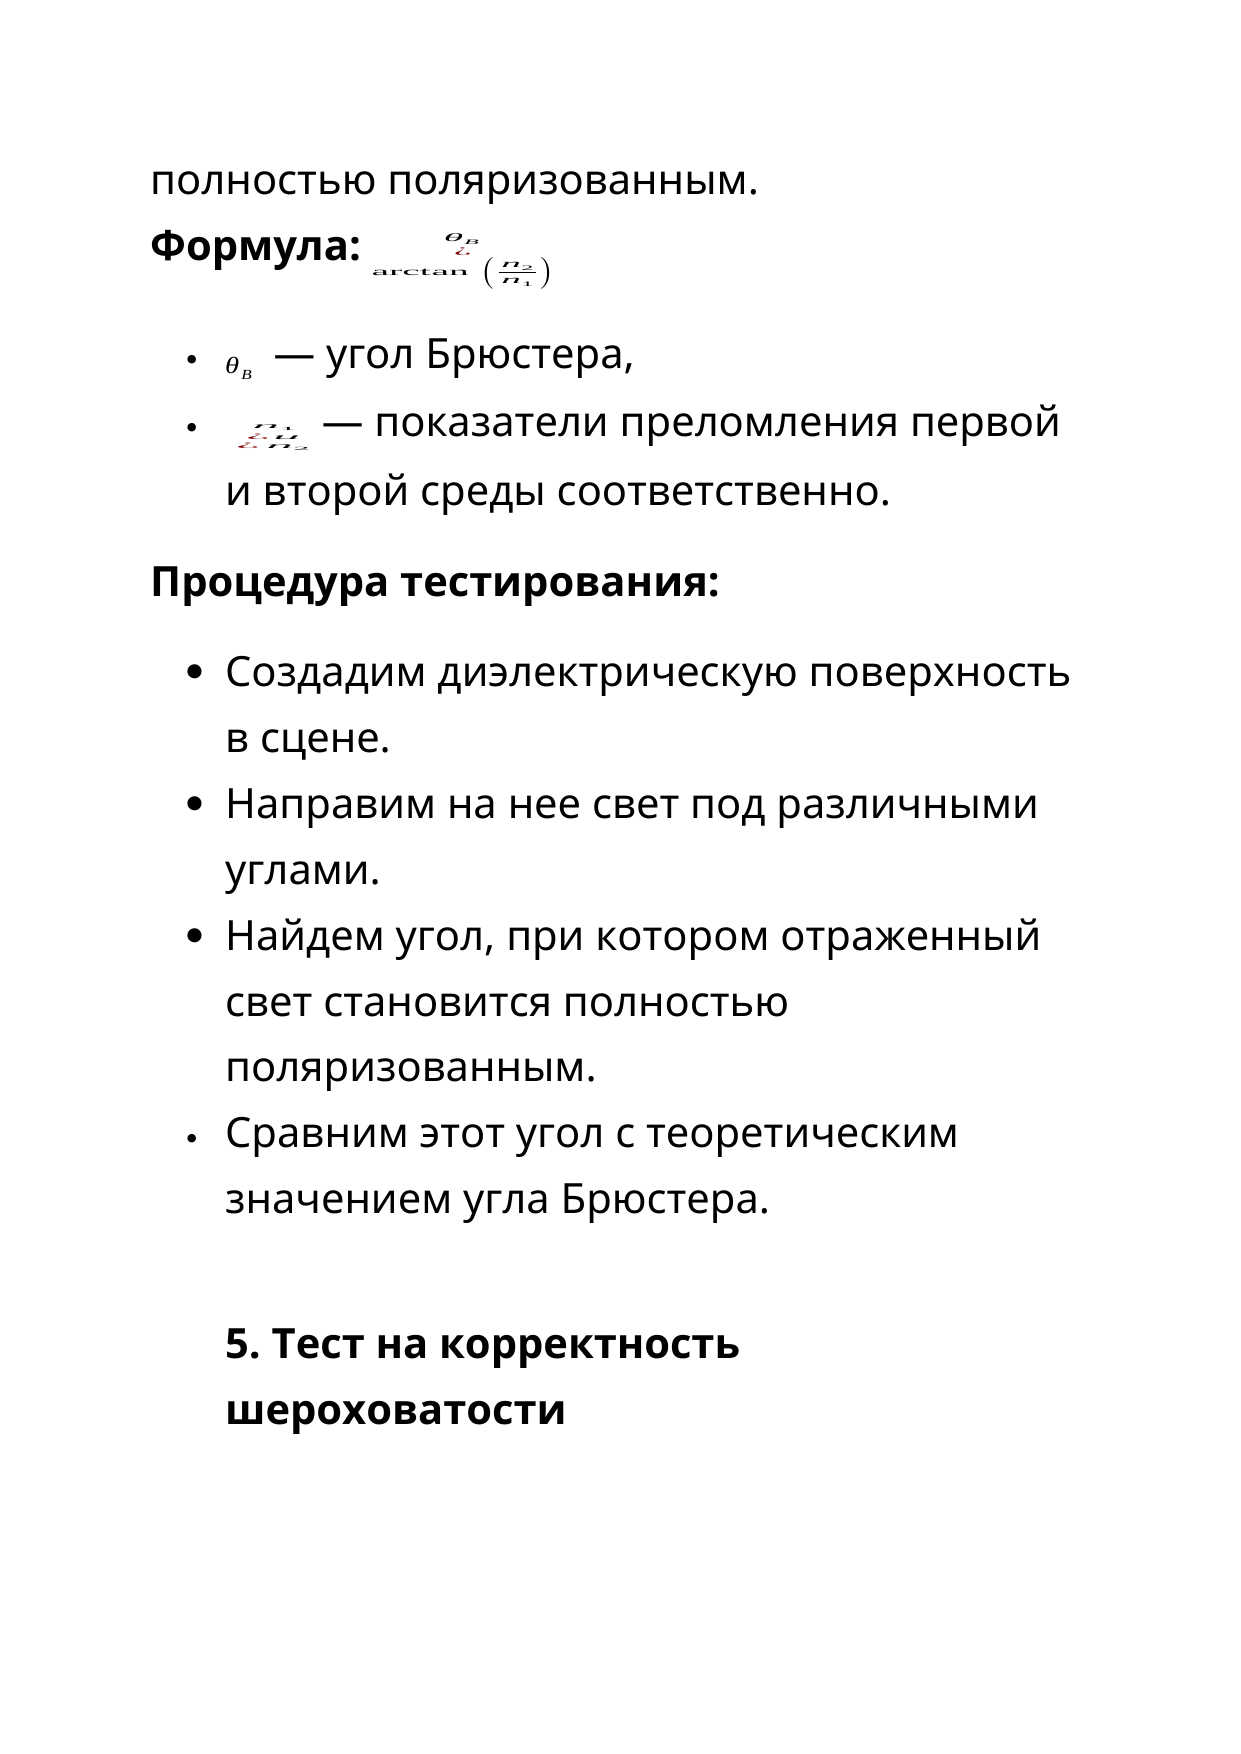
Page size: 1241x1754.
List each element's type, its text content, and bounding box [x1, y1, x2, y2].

list — показатели преломления первой и второй среды соответственно. [187, 392, 1090, 517]
list Сравним этот угол с теоретическим значением угла Брюстера. 5. Тест на корректность шероховатости [187, 1103, 1090, 1436]
list Создадим диэлектрическую поверхность в сцене. [187, 642, 1090, 765]
text Процедура тестирования: [150, 551, 1090, 608]
list Найдем угол, при котором отраженный свет становится полностью поляризованным. [187, 906, 1090, 1094]
list — угол Брюстера, [187, 323, 1090, 383]
list Направим на нее свет под различными углами. [187, 774, 1090, 896]
text Описание: Этот закон описывает угол падения, при котором свет, отраженный от диэлектрической поверхности, становится полностью поляризованным. Формула: [150, 150, 1090, 289]
